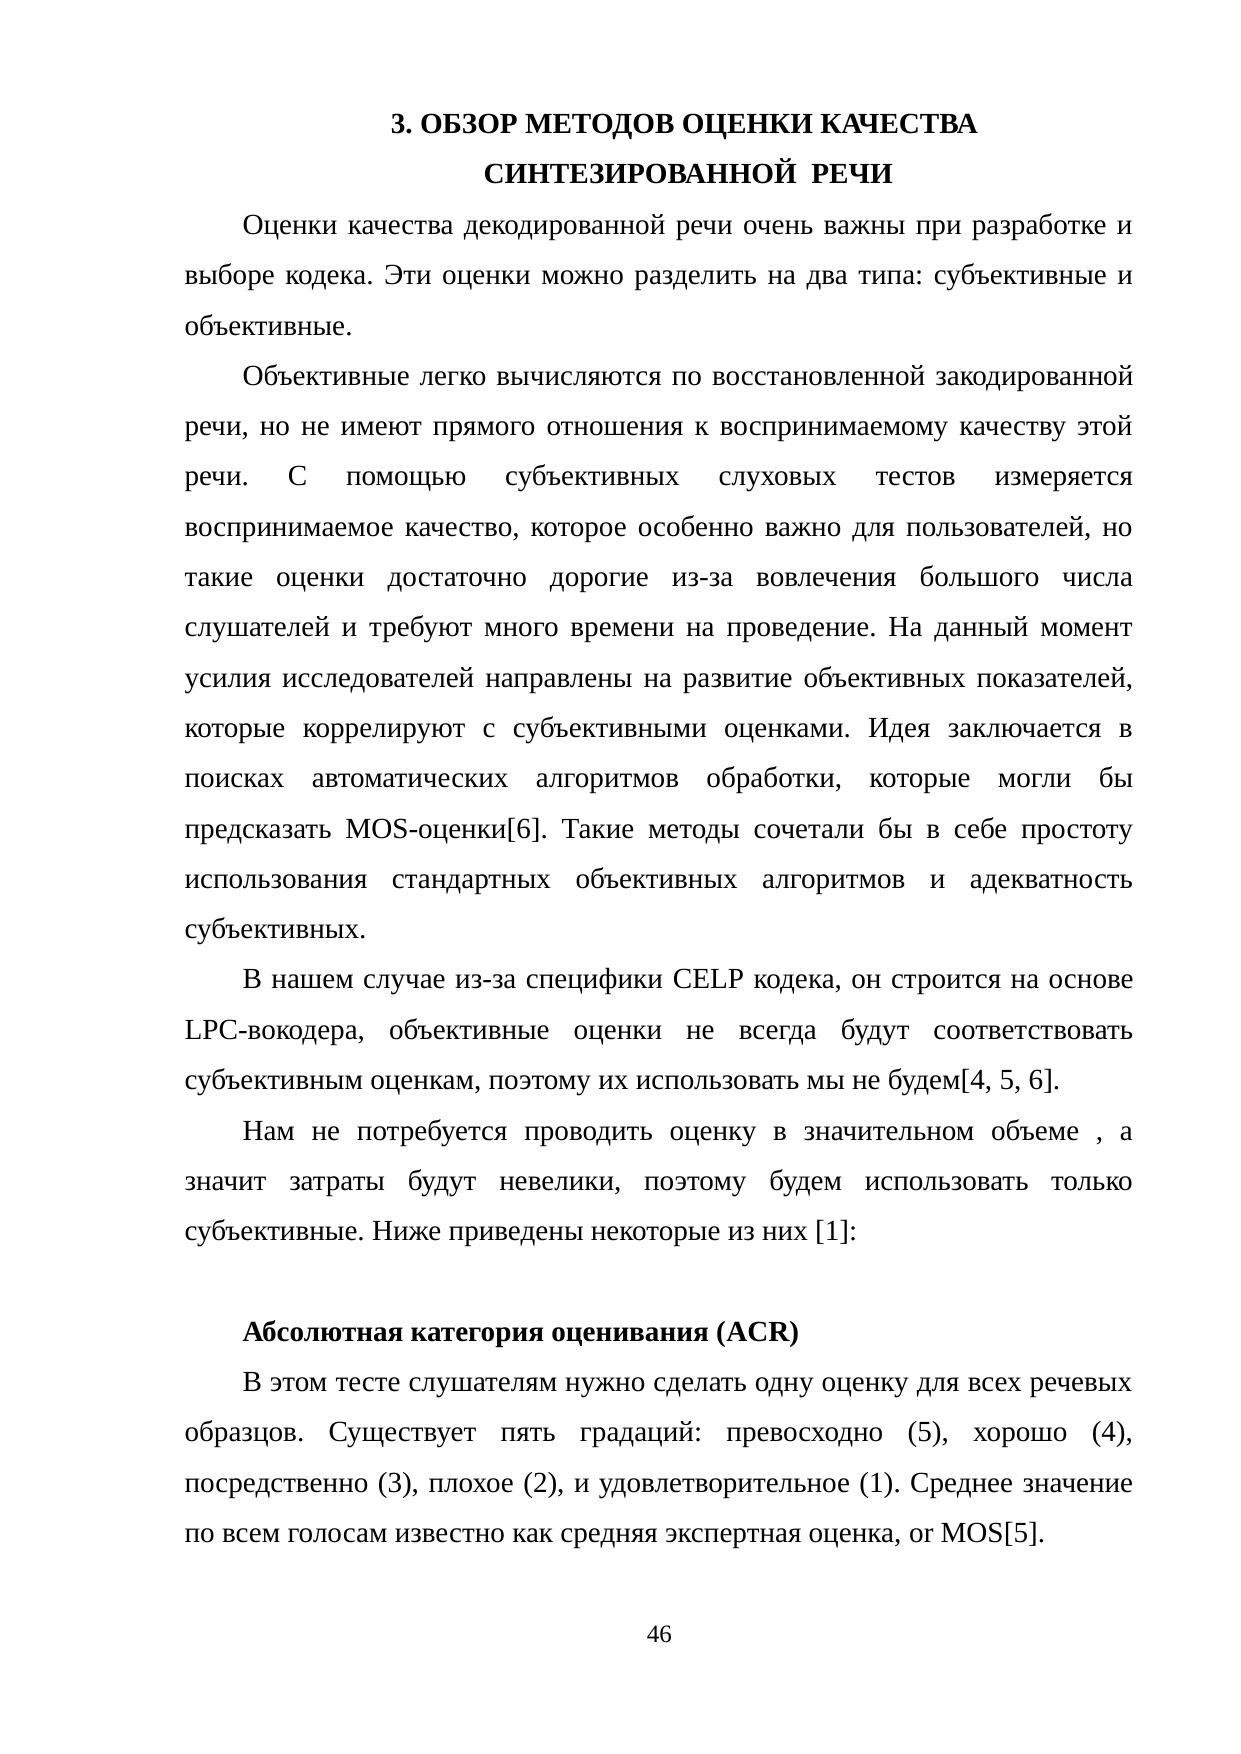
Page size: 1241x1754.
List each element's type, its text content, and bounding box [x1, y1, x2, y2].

text Объективные легко вычисляются по восстановленной закодированной речи, но не имеют прямого отношения к воспринимаемому качеству этой речи. С помощью субъективных слуховых тестов измеряется воспринимаемое качество, которое особенно важно для пользователей, но такие оценки достаточно дорогие из-за вовлечения большого числа слушателей и требуют много времени на проведение. На данный момент усилия исследователей направлены на развитие объективных показателей, которые коррелируют с субъективными оценками. Идея заключается в поисках автоматических алгоритмов обработки, которые могли бы предсказать MOS-оценки[6]. Такие методы сочетали бы в себе простоту использования стандартных объективных алгоритмов и адекватность субъективных. [184, 358, 1134, 945]
text Нам не потребуется проводить оценку в значительном объеме , а значит затраты будут невелики, поэтому будем использовать только субъективные. Ниже приведены некоторые из них [1]: [184, 1113, 1134, 1247]
text 3. ОБЗОР МЕТОДОВ ОЦЕНКИ КАЧЕСТВА [184, 106, 1134, 140]
text Оценки качества декодированной речи очень важны при разработке и выборе кодека. Эти оценки можно разделить на два типа: субъективные и объективные. [184, 207, 1134, 341]
text В этом тесте слушателям нужно сделать одну оценку для всех речевых образцов. Существует пять градаций: превосходно (5), хорошо (4), посредственно (3), плохое (2), и удовлетворительное (1). Среднее значение по всем голосам известно как средняя экспертная оценка, or MOS[5]. [184, 1364, 1134, 1549]
text Абсолютная категория оценивания (ACR) [184, 1314, 1134, 1347]
text В нашем случае из-за специфики CELP кодека, он строится на основе LPC-вокодера, объективные оценки не всегда будут соответствовать субъективным оценкам, поэтому их использовать мы не будем[4, 5, 6]. [184, 962, 1134, 1096]
text СИНТЕЗИРОВАННОЙ РЕЧИ [184, 157, 1134, 190]
